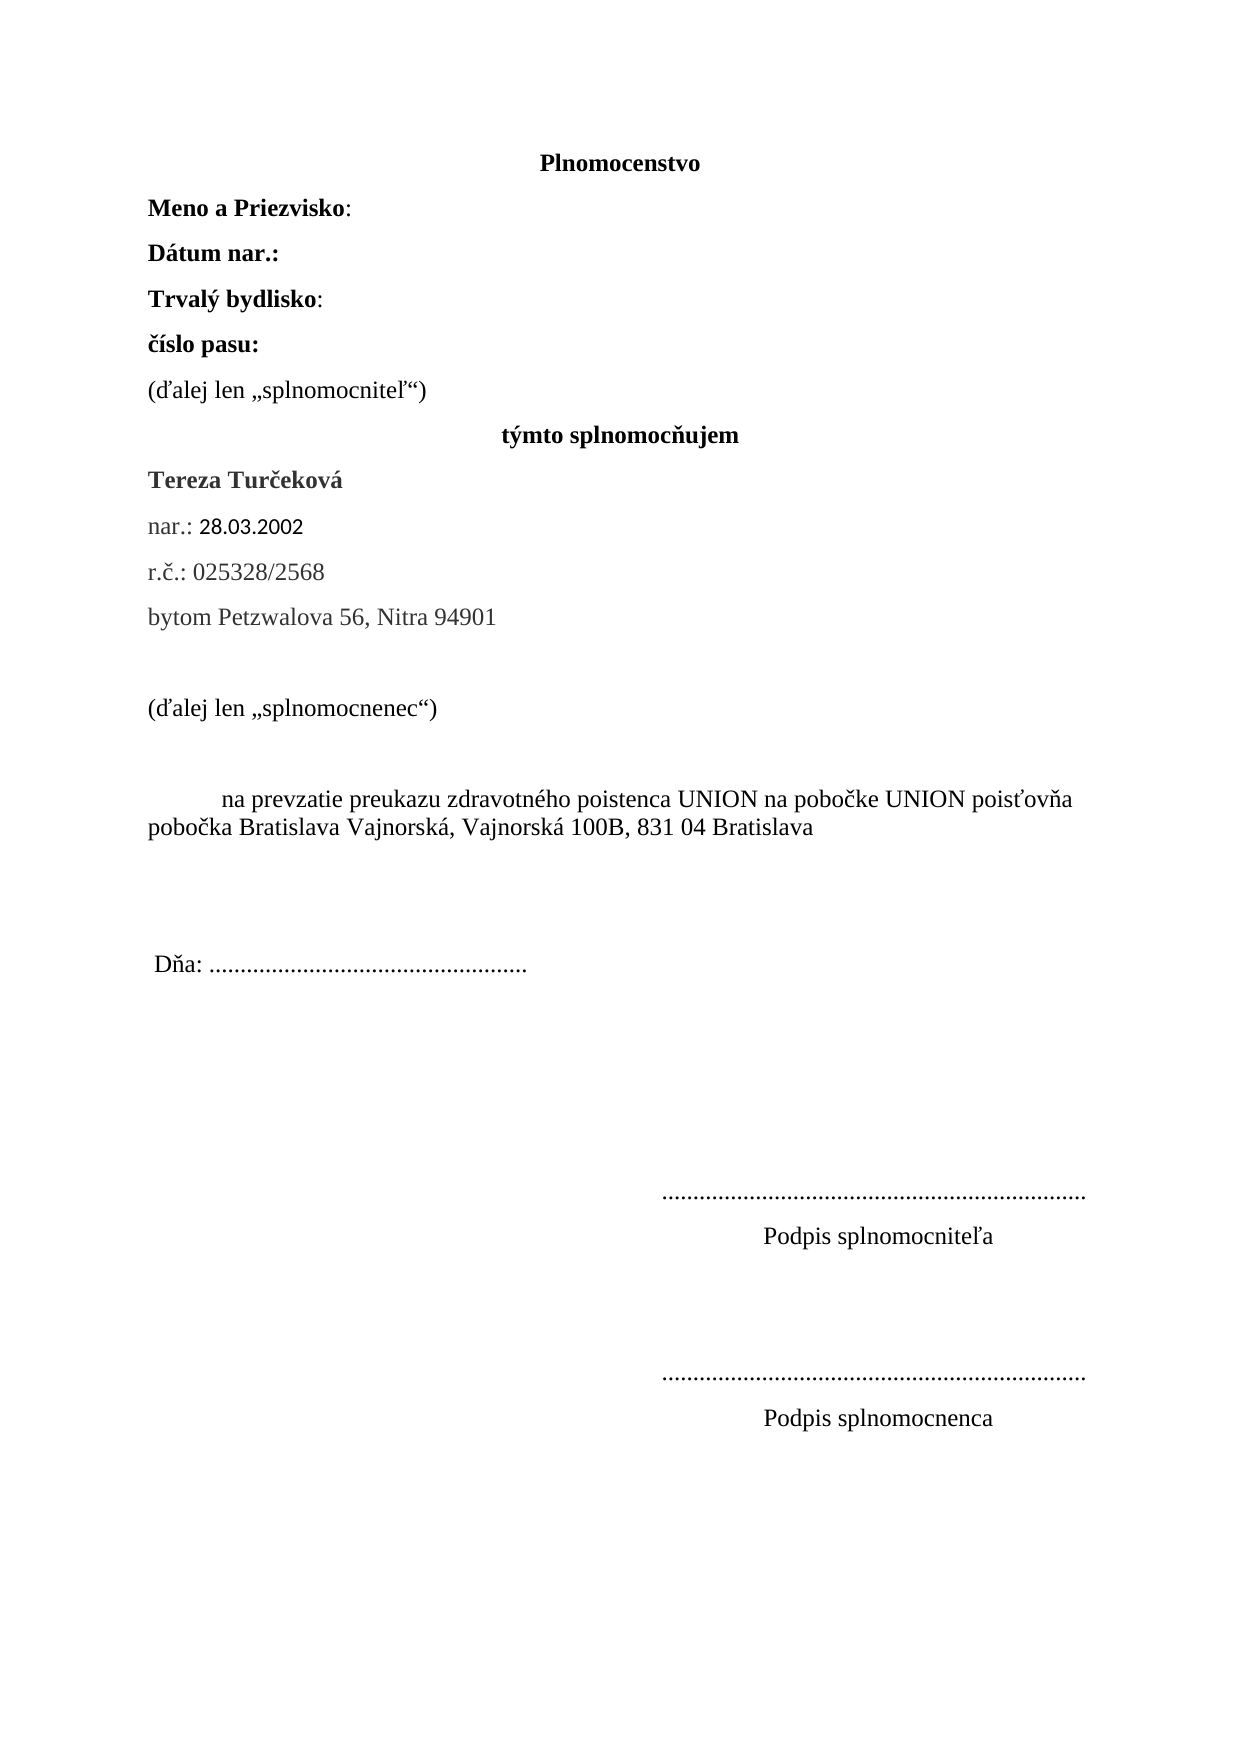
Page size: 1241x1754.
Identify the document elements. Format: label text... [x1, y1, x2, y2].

text Dňa: ................................................... [148, 949, 1093, 977]
text Trvalý bydlisko: [148, 284, 1093, 313]
text bytom Petzwalova 56, Nitra 94901 [148, 602, 1063, 631]
text .................................................................... [148, 1357, 1093, 1386]
text číslo pasu: [148, 329, 1093, 358]
text Plnomocenstvo [148, 148, 1093, 176]
text .................................................................... [148, 1176, 1093, 1204]
text r.č.: 025328/2568 [148, 557, 1063, 585]
text Podpis splnomocnenca [664, 1403, 1093, 1432]
text (ďalej len „splnomocnenec“) [148, 693, 1093, 722]
text Meno a Priezvisko: [148, 193, 1093, 222]
text Dátum nar.: [148, 238, 1093, 267]
text na prevzatie preukazu zdravotného poistenca UNION na pobočke UNION poisťovňa pobočka Bratislava Vajnorská, Vajnorská 100B, 831 04 Bratislava [148, 784, 1093, 841]
text nar.: 28.03.2002 [148, 511, 1063, 540]
text Podpis splnomocniteľa [590, 1221, 1093, 1250]
text (ďalej len „splnomocniteľ“) [148, 375, 1093, 403]
text týmto splnomocňujem [148, 420, 1093, 449]
text Tereza Turčeková [148, 466, 1063, 494]
